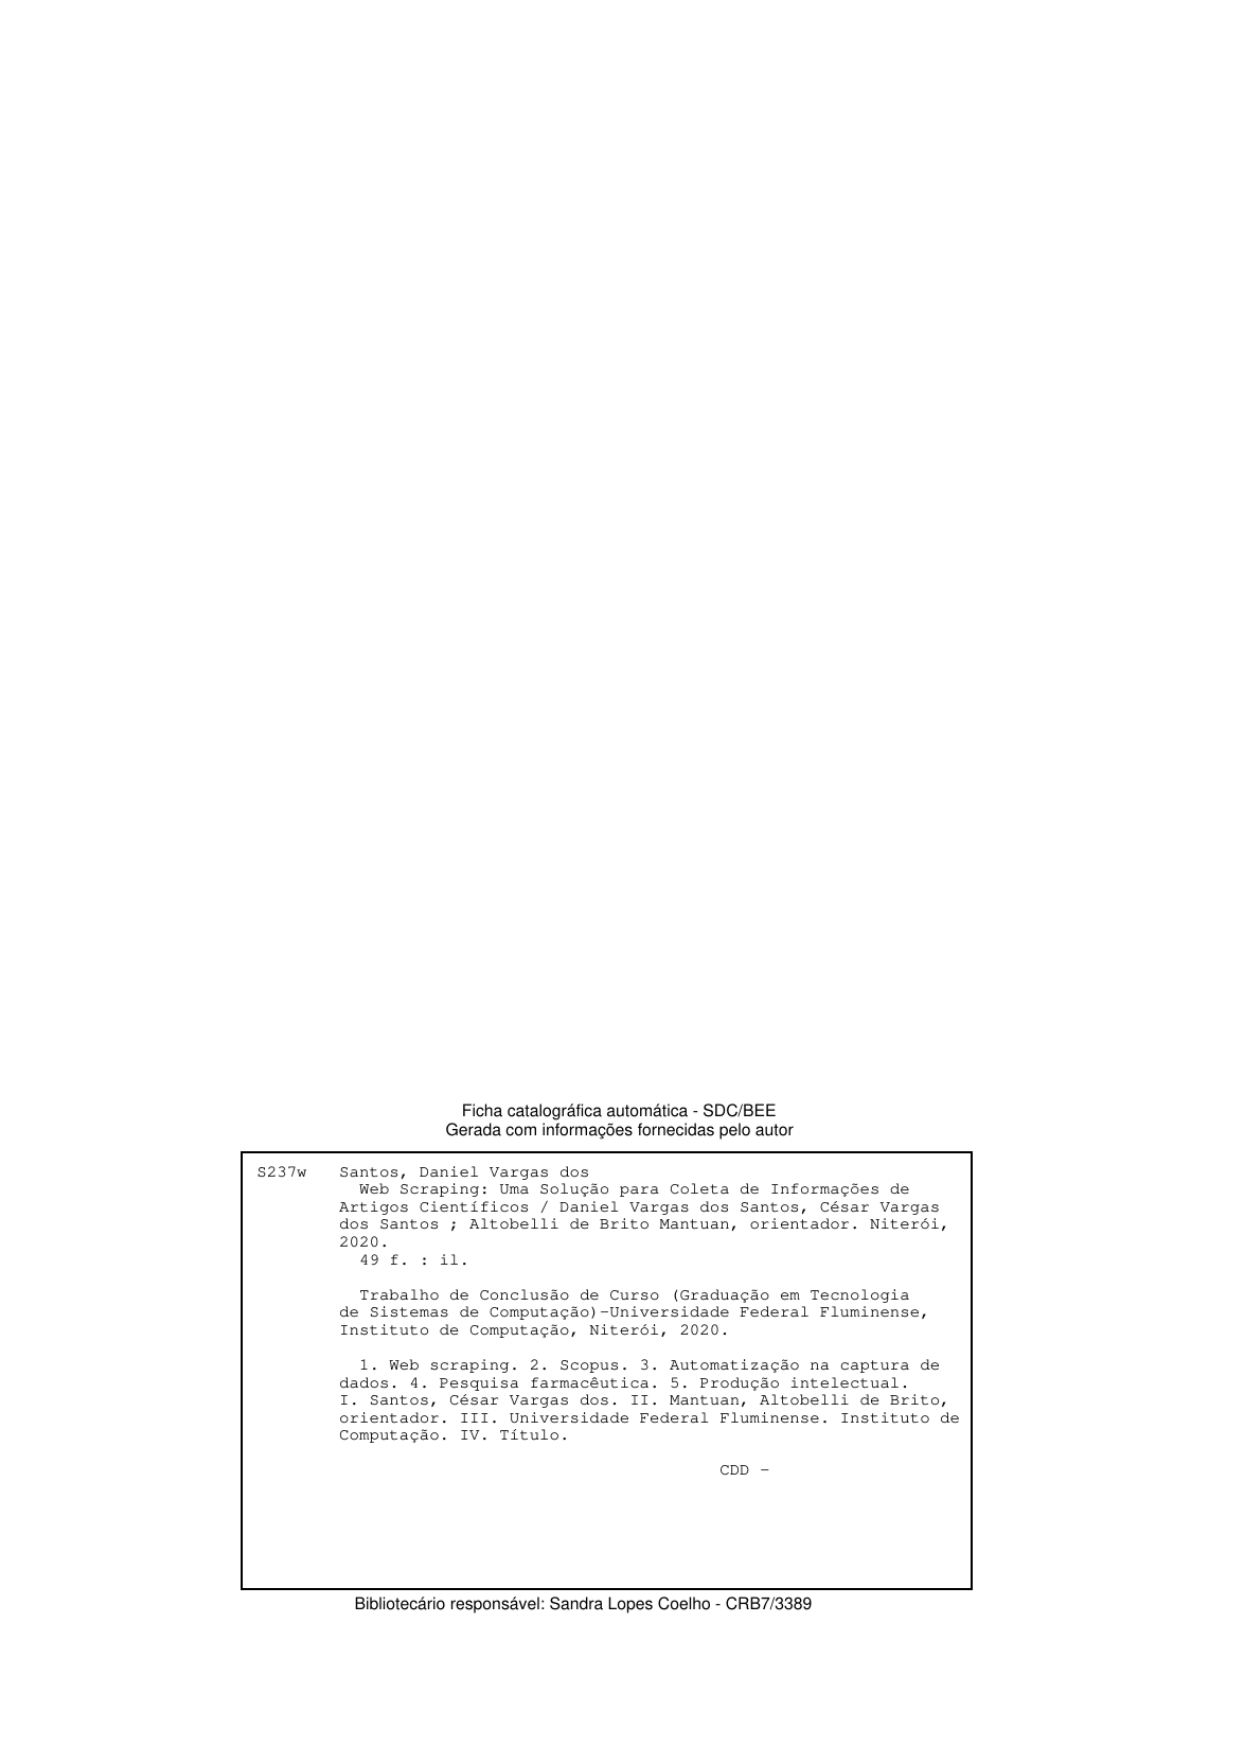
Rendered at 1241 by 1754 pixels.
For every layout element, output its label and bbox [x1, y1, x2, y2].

picture [1, 1094, 1240, 1622]
